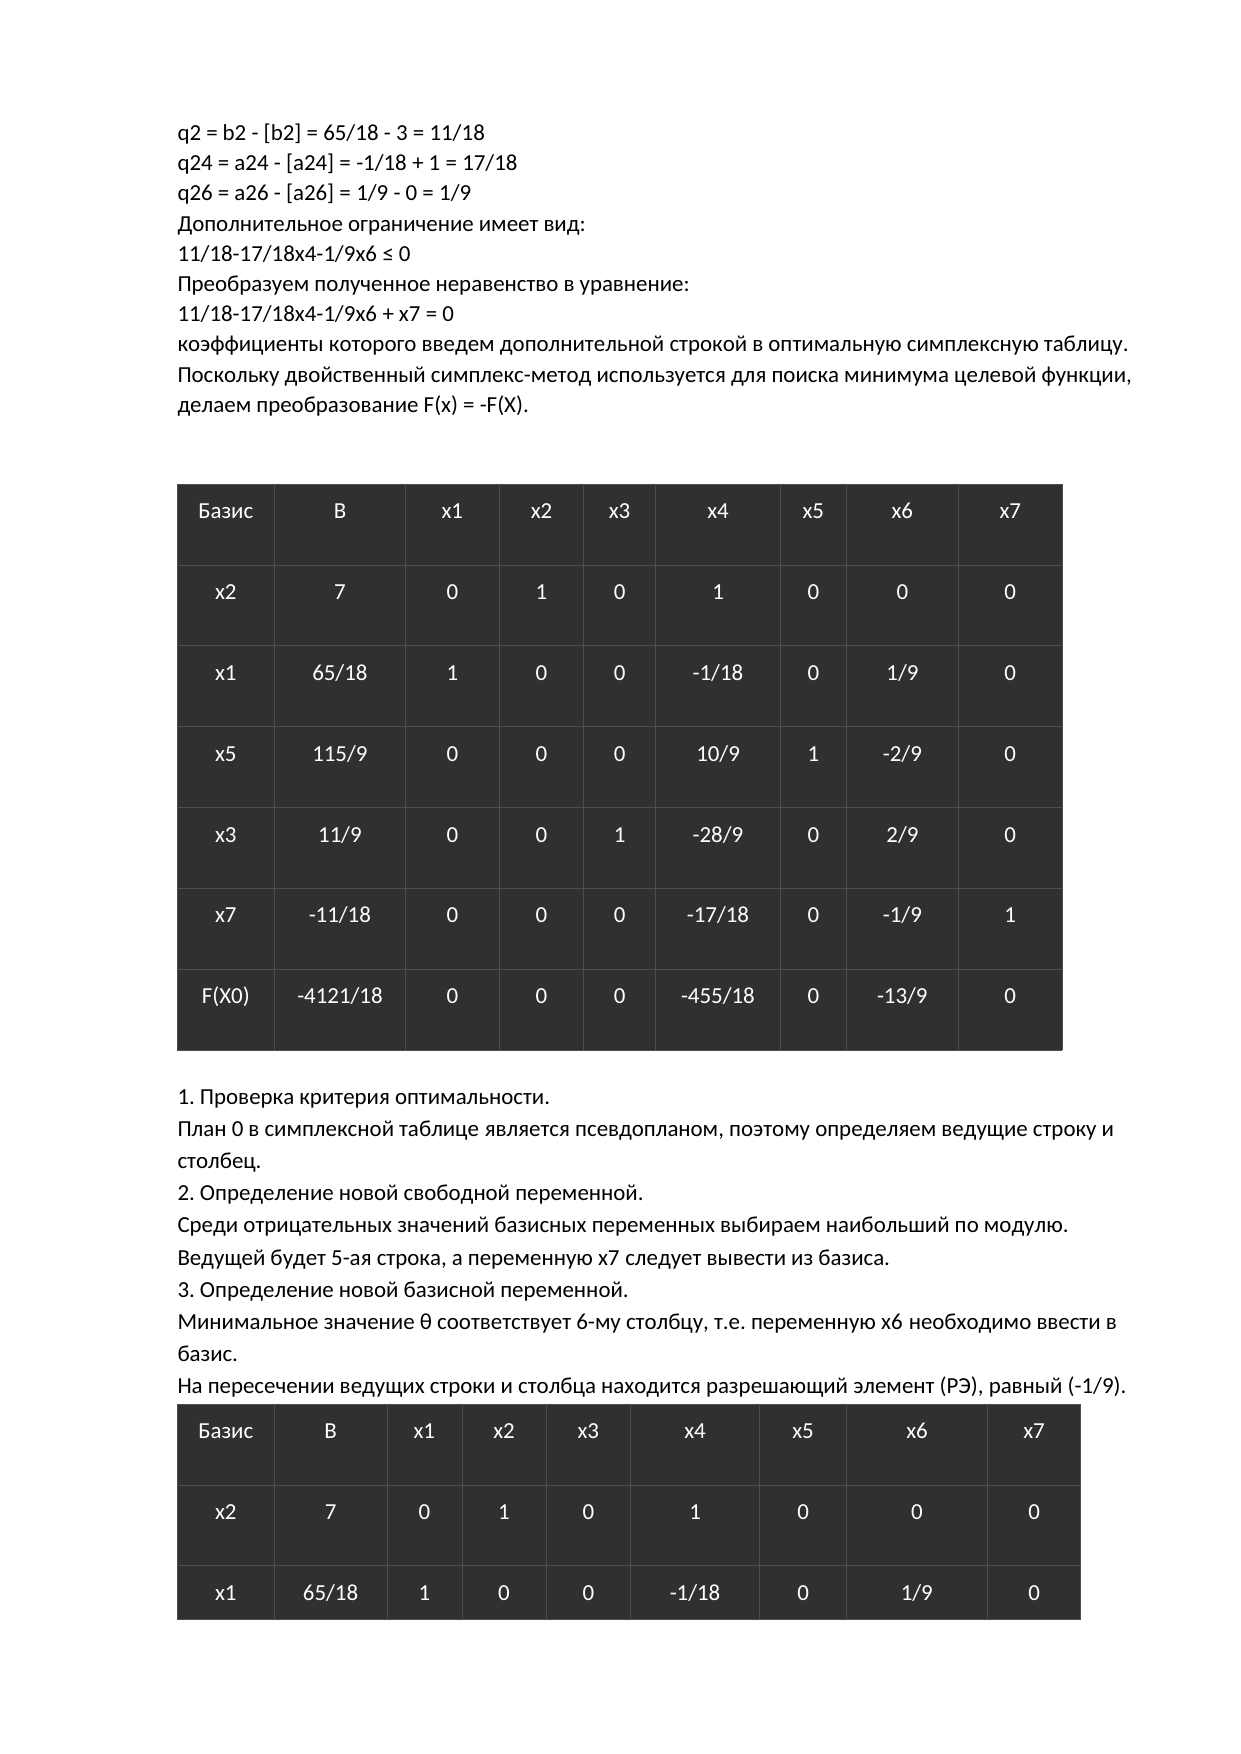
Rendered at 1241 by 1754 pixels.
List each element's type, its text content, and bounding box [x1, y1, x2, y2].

table_cell 0 [500, 646, 583, 726]
table_cell x2 [178, 1486, 274, 1565]
table_cell 7 [275, 1486, 387, 1565]
table_cell 0 [584, 889, 655, 969]
table_cell 1 [463, 1486, 546, 1565]
table_header x1 [388, 1405, 462, 1484]
table_header x7 [959, 485, 1062, 564]
table_cell 0 [988, 1486, 1080, 1565]
table_cell 0 [959, 566, 1062, 645]
table_cell 65/18 [275, 1566, 387, 1618]
table_header x7 [988, 1405, 1080, 1484]
table_cell 0 [959, 808, 1062, 888]
table_header x6 [847, 485, 958, 564]
table_cell 0 [388, 1486, 462, 1565]
table_cell -13/9 [847, 970, 958, 1049]
table_cell x3 [178, 808, 274, 888]
table_header B [275, 1405, 387, 1484]
table_cell x1 [178, 646, 274, 726]
table_header Базис [178, 485, 274, 564]
text 1. Проверка критерия оптимальности. План 0 в симплексной таблице является псевдопланом, поэтому определяем ведущие строку и столбец. 2. Определение новой свободной переменной. Среди отрицательных значений базисных переменных выбираем наибольший по модулю. Ведущей будет 5-ая строка, а переменную x7 следует вывести из базиса. 3. Определение новой базисной переменной. Минимальное значение θ соответствует 6-му столбцу, т.е. переменную x6 необходимо ввести в базис. На пересечении ведущих строки и столбца находится разрешающий элемент (РЭ), равный (-1/9). [177, 1050, 1152, 1399]
table_cell 0 [584, 970, 655, 1049]
table_header x2 [500, 485, 583, 564]
table_cell x7 [178, 889, 274, 969]
table_cell 1/9 [847, 1566, 987, 1618]
table_header x5 [781, 485, 846, 564]
table_cell x1 [178, 1566, 274, 1618]
table_cell -11/18 [275, 889, 405, 969]
table_cell 0 [847, 566, 958, 645]
table_cell 0 [781, 808, 846, 888]
table_cell 0 [500, 970, 583, 1049]
table_cell 0 [781, 970, 846, 1049]
table_cell 0 [406, 566, 499, 645]
table_cell 0 [406, 808, 499, 888]
table_cell 1 [584, 808, 655, 888]
table_cell F(X0) [178, 970, 274, 1049]
table_cell 0 [547, 1566, 630, 1618]
table_cell 10/9 [656, 727, 780, 807]
table_cell 0 [760, 1486, 846, 1565]
table_header x5 [760, 1405, 846, 1484]
table_cell 0 [584, 566, 655, 645]
table_cell -17/18 [656, 889, 780, 969]
table_cell 1 [959, 889, 1062, 969]
table_cell 65/18 [275, 646, 405, 726]
table_header Базис [178, 1405, 274, 1484]
table_cell 0 [547, 1486, 630, 1565]
table_cell 0 [500, 727, 583, 807]
table_cell -1/18 [656, 646, 780, 726]
table_header x3 [547, 1405, 630, 1484]
table_cell 0 [959, 646, 1062, 726]
table_cell 0 [760, 1566, 846, 1618]
table_cell 2/9 [847, 808, 958, 888]
table_cell 115/9 [275, 727, 405, 807]
table_cell 7 [275, 566, 405, 645]
table_cell 11/9 [275, 808, 405, 888]
table_header x2 [463, 1405, 546, 1484]
table_cell 1/9 [847, 646, 958, 726]
table_cell -4121/18 [275, 970, 405, 1049]
table_cell 1 [388, 1566, 462, 1618]
table_header x3 [584, 485, 655, 564]
table_header x4 [631, 1405, 759, 1484]
table_cell 0 [847, 1486, 987, 1565]
text q2 = b2 - [b2] = 65/18 - 3 = 11/18 q24 = a24 - [a24] = -1/18 + 1 = 17/18 q26 = a26 - [a26] = 1/9 - 0 = 1/9 Дополнительное ограничение имеет вид: 11/18-17/18x4-1/9x6 ≤ 0 Преобразуем полученное неравенство в уравнение: 11/18-17/18x4-1/9x6 + x7 = 0 коэффициенты которого введем дополнительной строкой в оптимальную симплексную таблицу. Поскольку двойственный симплекс-метод используется для поиска минимума целевой функции, делаем преобразование F(x) = -F(X). [177, 118, 1152, 418]
table_cell 0 [959, 970, 1062, 1049]
table_header x6 [847, 1405, 987, 1484]
table_header x1 [406, 485, 499, 564]
table_cell 0 [406, 727, 499, 807]
table_cell 0 [500, 889, 583, 969]
table_cell 0 [584, 646, 655, 726]
table_cell 0 [988, 1566, 1080, 1618]
table_cell -2/9 [847, 727, 958, 807]
table_cell 0 [406, 889, 499, 969]
table_cell -1/18 [631, 1566, 759, 1618]
table_header B [275, 485, 405, 564]
table_cell 0 [959, 727, 1062, 807]
table_cell 0 [781, 889, 846, 969]
table_cell -455/18 [656, 970, 780, 1049]
table_cell 1 [656, 566, 780, 645]
table_cell 0 [406, 970, 499, 1049]
table_cell 0 [584, 727, 655, 807]
table_cell x5 [178, 727, 274, 807]
table_cell 1 [631, 1486, 759, 1565]
table_cell -28/9 [656, 808, 780, 888]
table_cell 1 [500, 566, 583, 645]
table_cell 0 [500, 808, 583, 888]
table_cell 0 [781, 566, 846, 645]
table_cell 0 [781, 646, 846, 726]
table_cell 1 [781, 727, 846, 807]
table_cell -1/9 [847, 889, 958, 969]
table_cell 0 [463, 1566, 546, 1618]
table_cell x2 [178, 566, 274, 645]
table_header x4 [656, 485, 780, 564]
table_cell 1 [406, 646, 499, 726]
